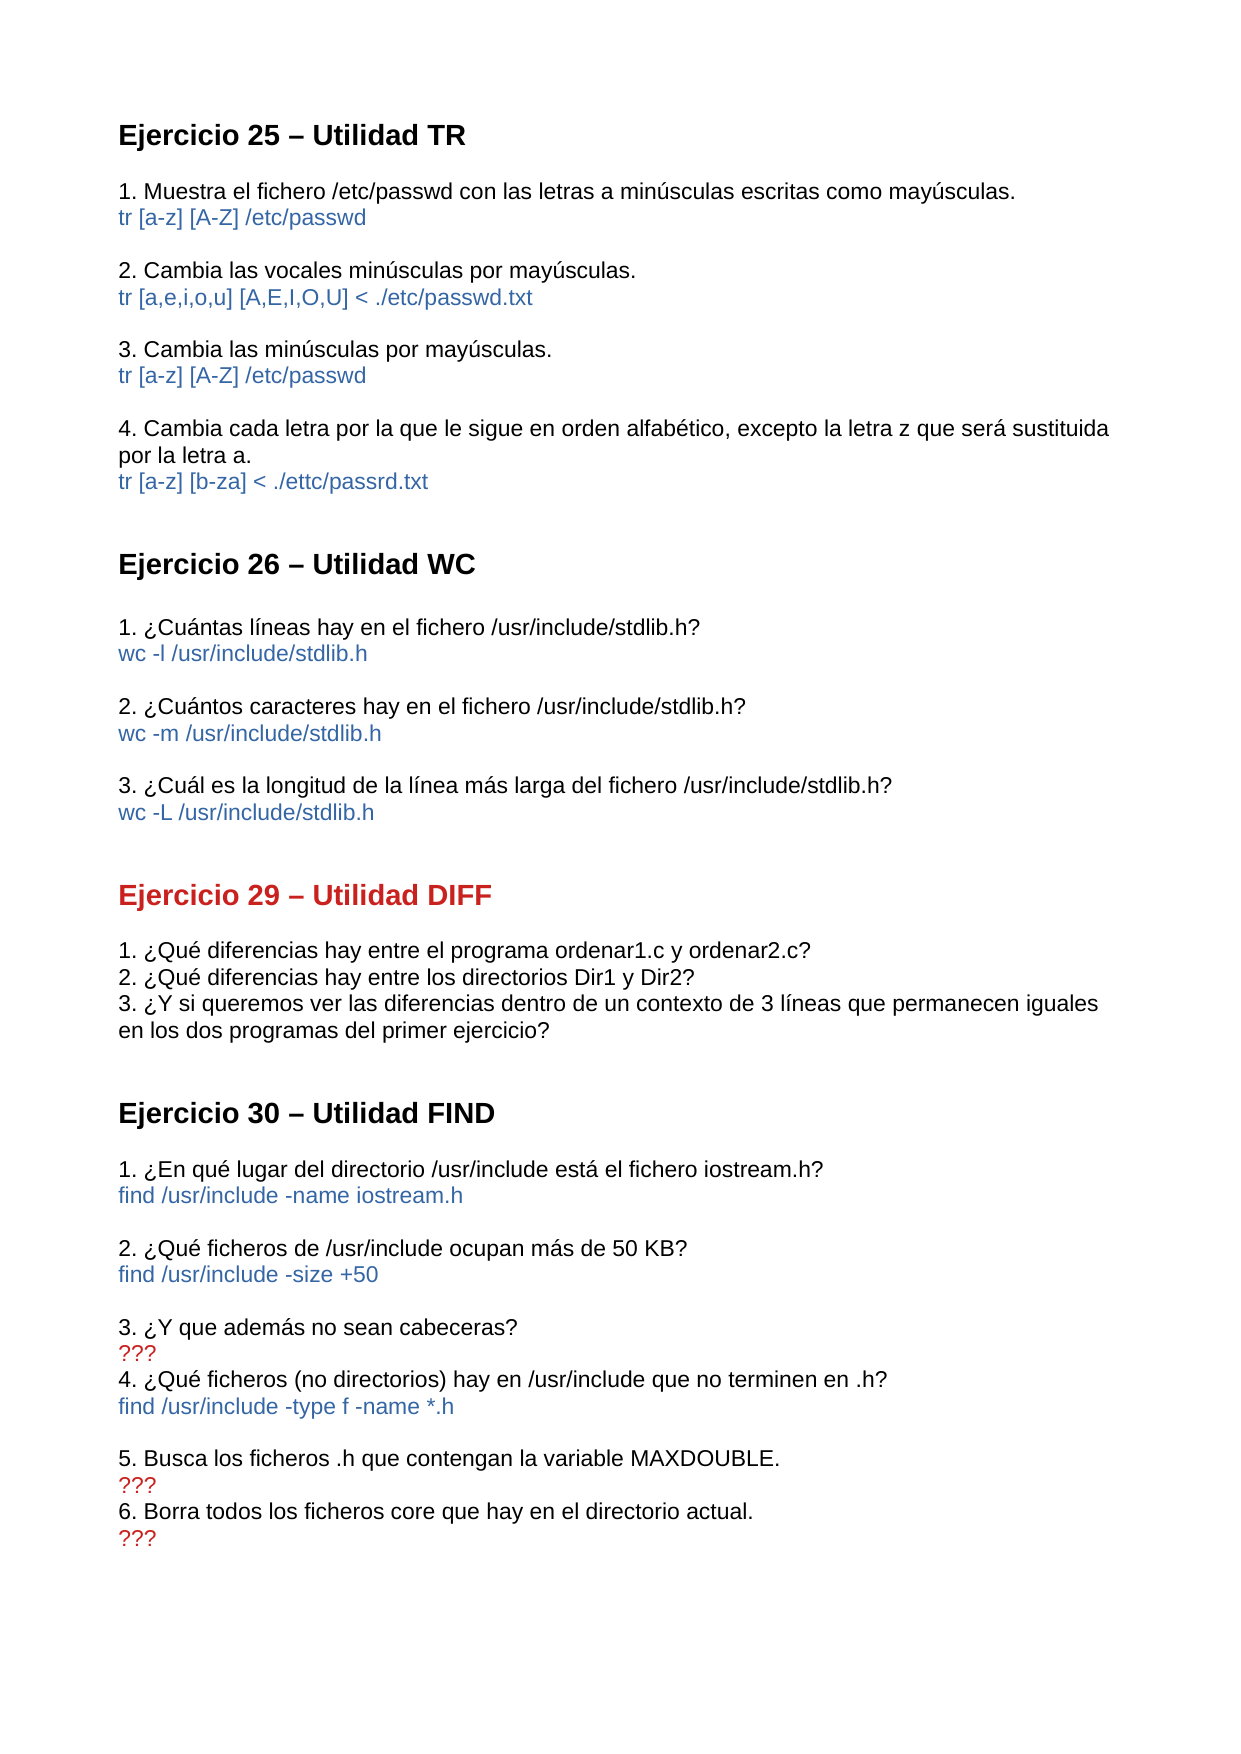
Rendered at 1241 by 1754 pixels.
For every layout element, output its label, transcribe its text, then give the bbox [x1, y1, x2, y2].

text wc -L /usr/include/stdlib.h [118, 798, 1122, 825]
text tr [a-z] [b-za] < ./ettc/passrd.txt [118, 468, 1122, 494]
text tr [a-z] [A-Z] /etc/passwd [118, 362, 1122, 389]
text 3. Cambia las minúsculas por mayúsculas. [118, 336, 1122, 362]
text ??? [118, 1524, 1122, 1551]
text 1. ¿En qué lugar del directorio /usr/include está el fichero iostream.h? [118, 1156, 1122, 1182]
text ??? [118, 1472, 1122, 1498]
text 2. ¿Qué diferencias hay entre los directorios Dir1 y Dir2? [118, 964, 1122, 990]
text 2. Cambia las vocales minúsculas por mayúsculas. [118, 257, 1122, 283]
text 3. ¿Cuál es la longitud de la línea más larga del fichero /usr/include/stdlib.h? [118, 772, 1122, 798]
text find /usr/include -type f -name *.h [118, 1393, 1122, 1419]
text ??? [118, 1340, 1122, 1366]
text Ejercicio 26 – Utilidad WC [118, 547, 1122, 581]
text 1. ¿Cuántas líneas hay en el fichero /usr/include/stdlib.h? [118, 614, 1122, 640]
text 4. Cambia cada letra por la que le sigue en orden alfabético, excepto la letra z que será sustituida por la letra a. [118, 415, 1122, 468]
text find /usr/include -name iostream.h [118, 1182, 1122, 1208]
text 3. ¿Y si queremos ver las diferencias dentro de un contexto de 3 líneas que permanecen iguales en los dos programas del primer ejercicio? [118, 990, 1122, 1043]
text 1. ¿Qué diferencias hay entre el programa ordenar1.c y ordenar2.c? [118, 937, 1122, 964]
text 6. Borra todos los ficheros core que hay en el directorio actual. [118, 1498, 1122, 1524]
text 3. ¿Y que además no sean cabeceras? [118, 1314, 1122, 1340]
text wc -l /usr/include/stdlib.h [118, 640, 1122, 667]
text wc -m /usr/include/stdlib.h [118, 719, 1122, 746]
text find /usr/include -size +50 [118, 1261, 1122, 1287]
text 2. ¿Cuántos caracteres hay en el fichero /usr/include/stdlib.h? [118, 693, 1122, 719]
text Ejercicio 25 – Utilidad TR [118, 118, 1122, 152]
text 1. Muestra el fichero /etc/passwd con las letras a minúsculas escritas como mayúsculas. [118, 178, 1122, 204]
text Ejercicio 29 – Utilidad DIFF [118, 878, 1122, 911]
text 2. ¿Qué ficheros de /usr/include ocupan más de 50 KB? [118, 1234, 1122, 1261]
text tr [a-z] [A-Z] /etc/passwd [118, 204, 1122, 231]
text tr [a,e,i,o,u] [A,E,I,O,U] < ./etc/passwd.txt [118, 283, 1122, 310]
text 5. Busca los ficheros .h que contengan la variable MAXDOUBLE. [118, 1445, 1122, 1472]
text Ejercicio 30 – Utilidad FIND [118, 1096, 1122, 1129]
text 4. ¿Qué ficheros (no directorios) hay en /usr/include que no terminen en .h? [118, 1366, 1122, 1393]
